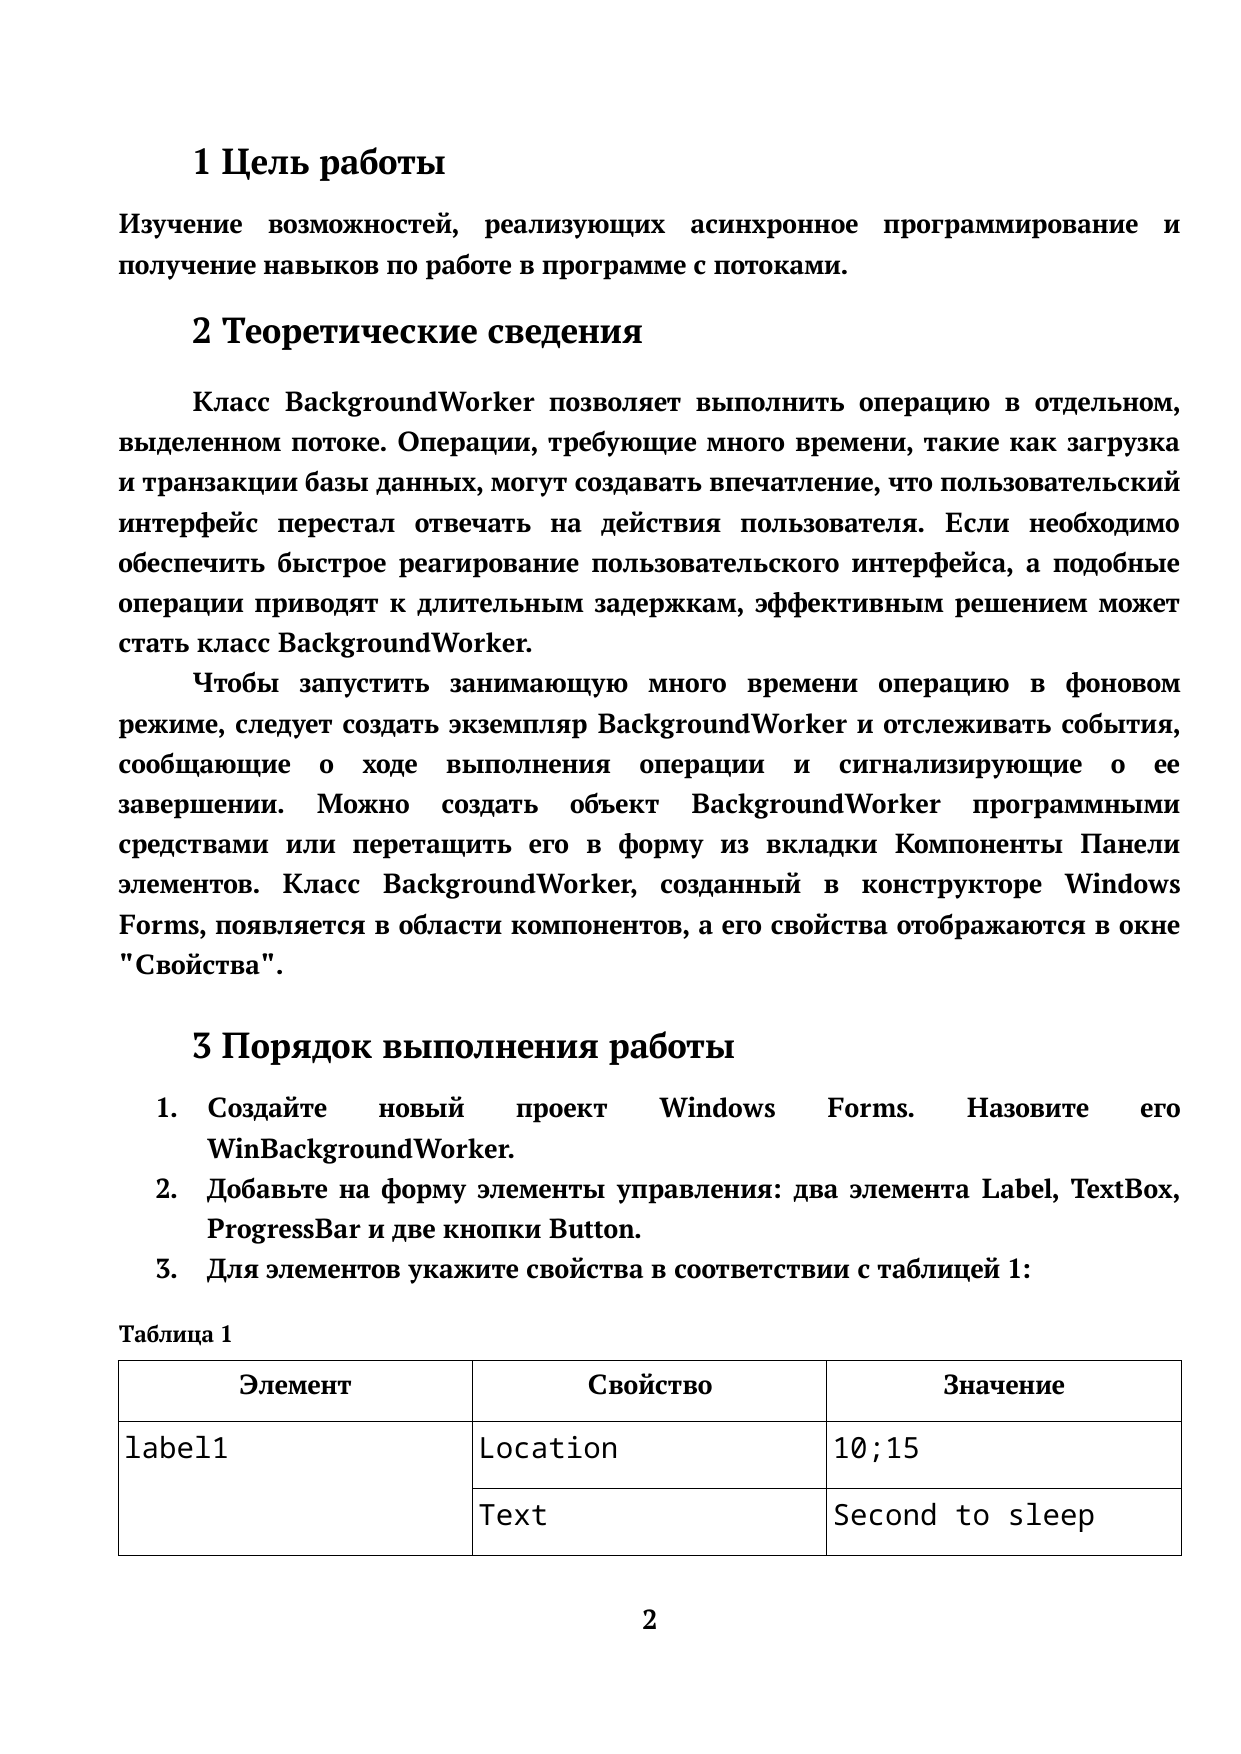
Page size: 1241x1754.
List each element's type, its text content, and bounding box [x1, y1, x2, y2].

text 2 Теоретические сведения [192, 308, 1181, 352]
table_cell label1 [119, 1422, 472, 1555]
table_cell Text [473, 1489, 826, 1555]
text Класс BackgroundWorker позволяет выполнить операцию в отдельном, выделенном потоке. Операции, требующие много времени, такие как загрузка и транзакции базы данных, могут создавать впечатление, что пользовательский интерфейс перестал отвечать на действия пользователя. Если необходимо обеспечить быстрое реагирование пользовательского интерфейса, а подобные операции приводят к длительным задержкам, эффективным решением может стать класс BackgroundWorker. [118, 384, 1181, 659]
table_cell 10;15 [827, 1422, 1181, 1488]
table_cell Second to sleep [827, 1489, 1181, 1555]
text Таблица 1 [118, 1319, 1181, 1348]
text Чтобы запустить занимающую много времени операцию в фоновом режиме, следует создать экземпляр BackgroundWorker и отслеживать события, сообщающие о ходе выполнения операции и сигнализирующие о ее завершении. Можно создать объект BackgroundWorker программными средствами или перетащить его в форму из вкладки Компоненты Панели элементов. Класс BackgroundWorker, созданный в конструкторе Windows Forms, появляется в области компонентов, а его свойства отображаются в окне "Свойства". [118, 666, 1181, 981]
list Для элементов укажите свойства в соответствии с таблицей 1: [156, 1251, 1181, 1285]
subtitle 3 Порядок выполнения работы [192, 1023, 1181, 1067]
subtitle 1 Цель работы [192, 139, 1181, 183]
text Изучение возможностей, реализующих асинхронное программирование и получение навыков по работе в программе с потоками. [118, 207, 1181, 280]
table_header Свойство [473, 1361, 826, 1421]
list Добавьте на форму элементы управления: два элемента Label, TextBox, ProgressBar и две кнопки Button. [156, 1171, 1181, 1245]
table_cell Location [473, 1422, 826, 1488]
list Создайте новый проект Windows Forms. Назовите его WinBackgroundWorker. [156, 1091, 1181, 1164]
table_header Элемент [119, 1361, 472, 1421]
table_header Значение [827, 1361, 1181, 1421]
